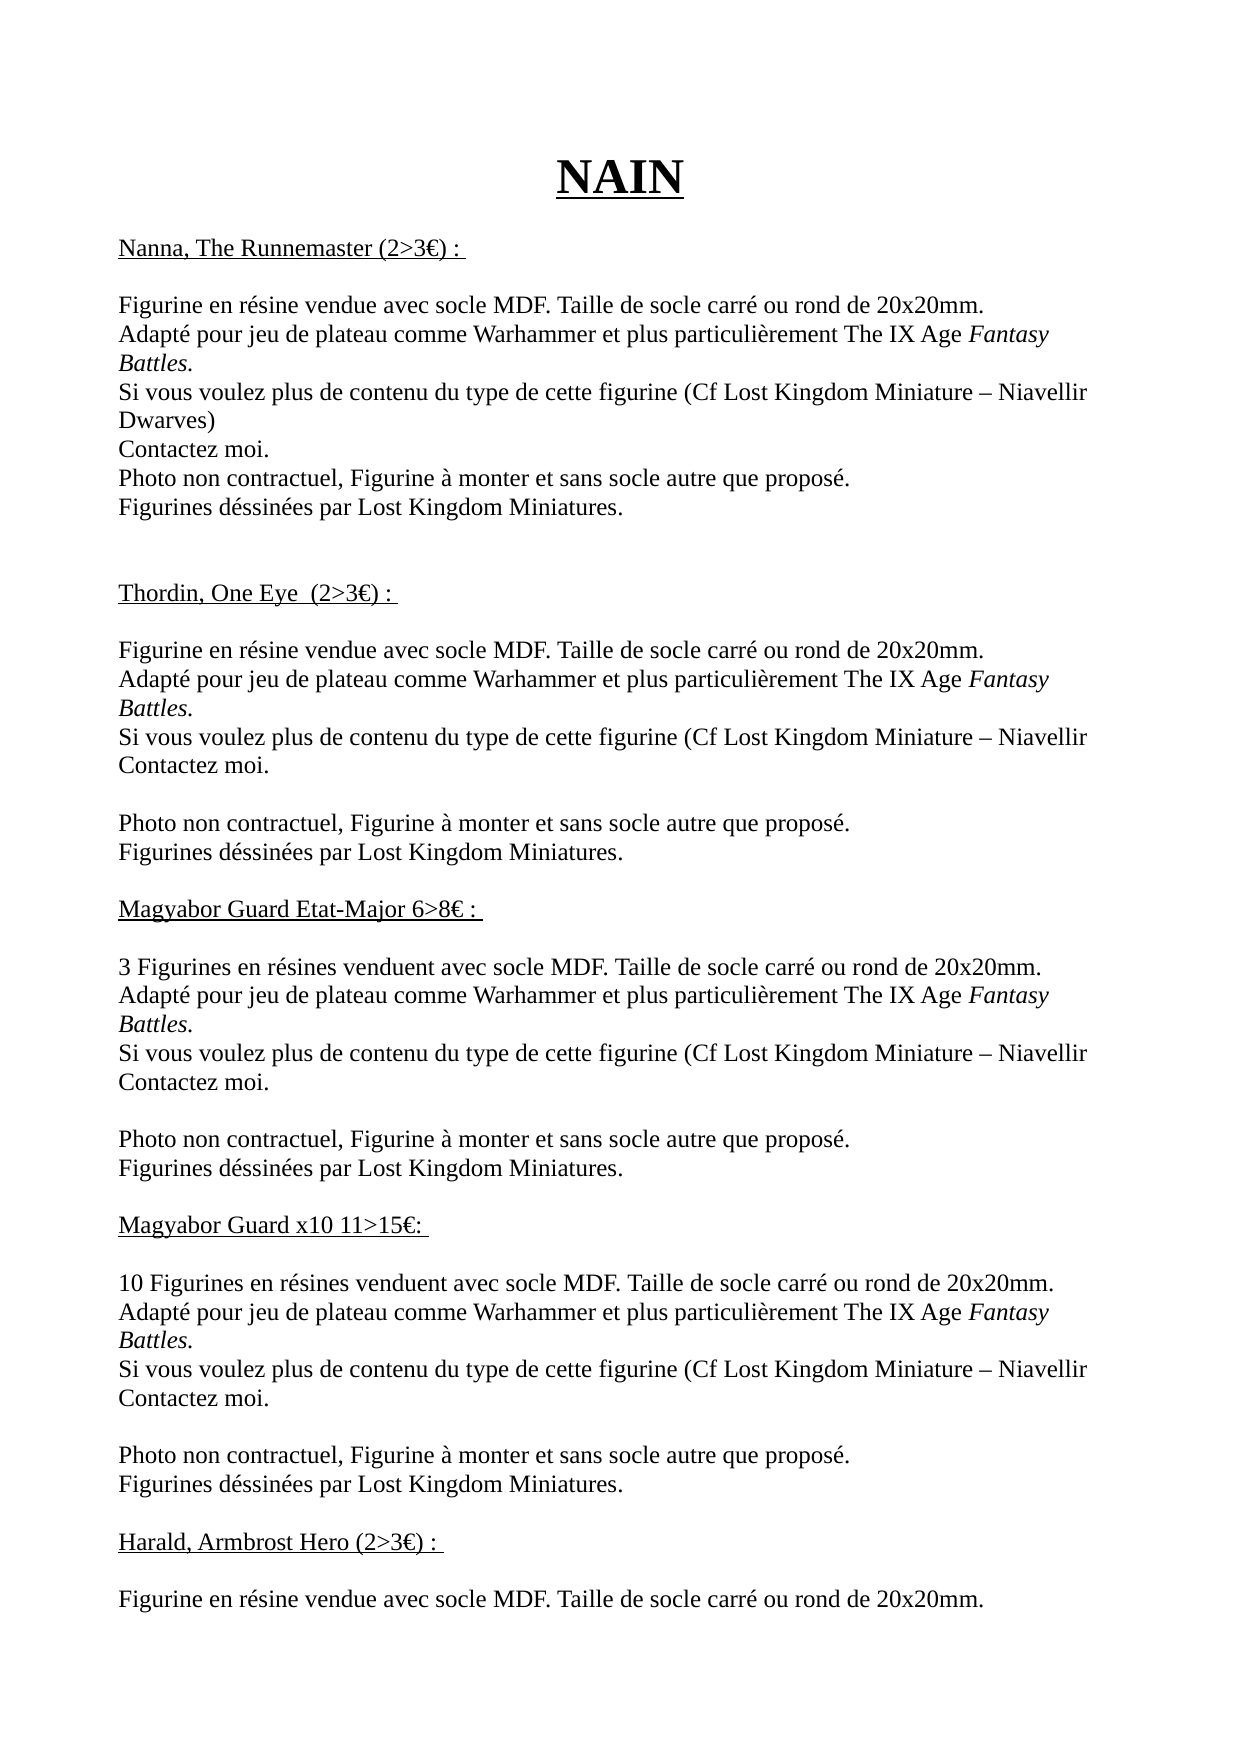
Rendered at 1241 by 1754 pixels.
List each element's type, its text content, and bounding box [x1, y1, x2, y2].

text Harald, Armbrost Hero (2>3€) : [118, 1527, 1122, 1556]
text Figurine en résine vendue avec socle MDF. Taille de socle carré ou rond de 20x20mm. Adapté pour jeu de plateau comme Warhammer et plus particulièrement The IX Age Fantasy Battles. Si vous voulez plus de contenu du type de cette figurine (Cf Lost Kingdom Miniature – Niavellir Dwarves) [118, 291, 1122, 434]
text Figurines déssinées par Lost Kingdom Miniatures. [118, 1469, 1122, 1498]
text Figurines déssinées par Lost Kingdom Miniatures. [118, 837, 1122, 866]
text Figurine en résine vendue avec socle MDF. Taille de socle carré ou rond de 20x20mm. [118, 1584, 1122, 1613]
text 10 Figurines en résines venduent avec socle MDF. Taille de socle carré ou rond de 20x20mm. Adapté pour jeu de plateau comme Warhammer et plus particulièrement The IX Age Fantasy Battles. Si vous voulez plus de contenu du type de cette figurine (Cf Lost Kingdom Miniature – Niavellir Contactez moi. [118, 1268, 1122, 1412]
text Photo non contractuel, Figurine à monter et sans socle autre que proposé. [118, 808, 1122, 837]
text Nanna, The Runnemaster (2>3€) : [118, 233, 1122, 262]
text Magyabor Guard Etat-Major 6>8€ : [118, 894, 1122, 923]
text 3 Figurines en résines venduent avec socle MDF. Taille de socle carré ou rond de 20x20mm. Adapté pour jeu de plateau comme Warhammer et plus particulièrement The IX Age Fantasy Battles. Si vous voulez plus de contenu du type de cette figurine (Cf Lost Kingdom Miniature – Niavellir Contactez moi. [118, 952, 1122, 1096]
text Photo non contractuel, Figurine à monter et sans socle autre que proposé. [118, 463, 1122, 492]
text Photo non contractuel, Figurine à monter et sans socle autre que proposé. [118, 1441, 1122, 1469]
text Figurines déssinées par Lost Kingdom Miniatures. [118, 1153, 1122, 1182]
text NAIN [118, 147, 1122, 204]
text Contactez moi. [118, 434, 1122, 463]
text Figurine en résine vendue avec socle MDF. Taille de socle carré ou rond de 20x20mm. Adapté pour jeu de plateau comme Warhammer et plus particulièrement The IX Age Fantasy Battles. Si vous voulez plus de contenu du type de cette figurine (Cf Lost Kingdom Miniature – Niavellir Contactez moi. [118, 636, 1122, 779]
text Thordin, One Eye (2>3€) : [118, 578, 1122, 607]
text Figurines déssinées par Lost Kingdom Miniatures. [118, 492, 1122, 521]
text Magyabor Guard x10 11>15€: [118, 1211, 1122, 1239]
text Photo non contractuel, Figurine à monter et sans socle autre que proposé. [118, 1124, 1122, 1153]
